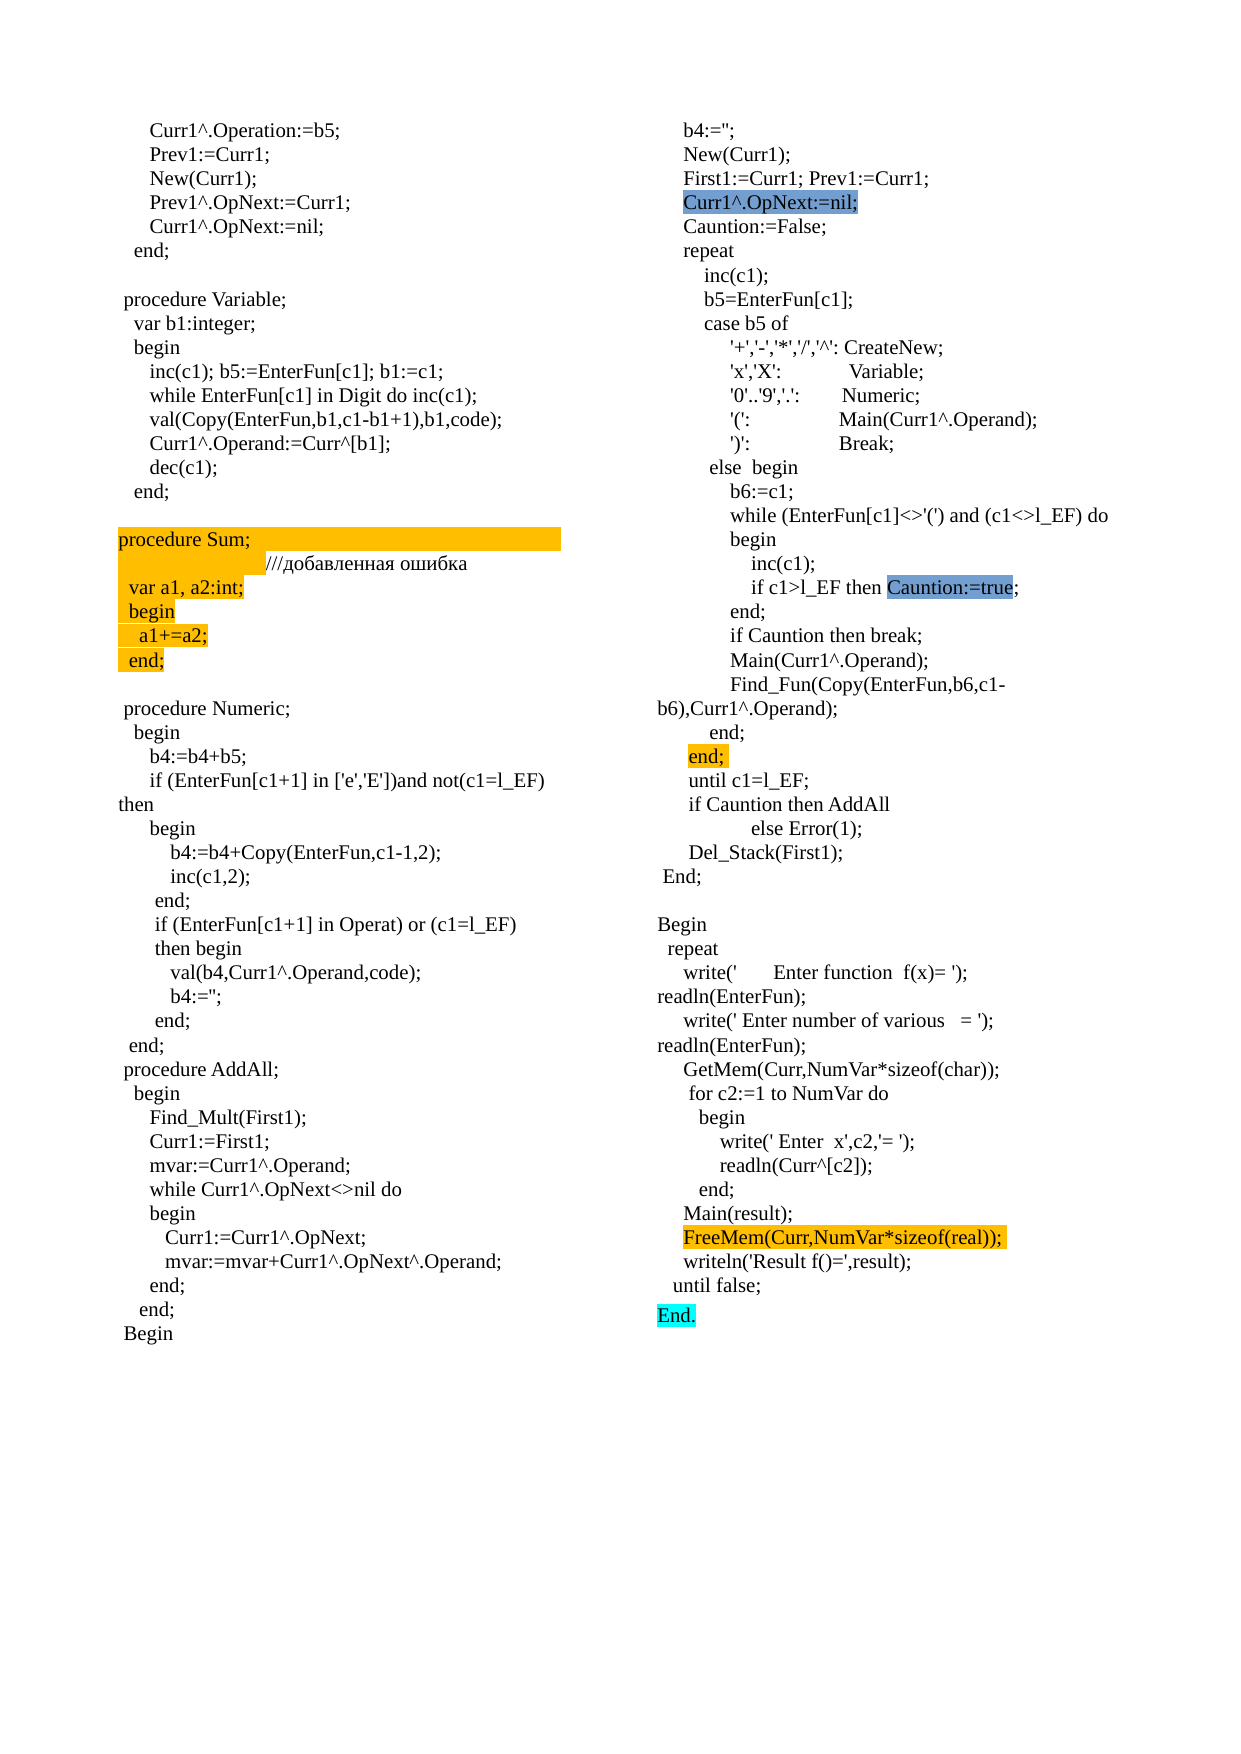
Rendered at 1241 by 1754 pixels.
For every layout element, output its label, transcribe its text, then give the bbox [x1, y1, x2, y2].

text end; [657, 744, 1122, 768]
text '(': Main(Curr1^.Operand); [657, 407, 1122, 431]
text procedure AddAll; [118, 1057, 583, 1081]
text val(b4,Curr1^.Operand,code); [118, 960, 583, 984]
text Del_Stack(First1); [657, 840, 1122, 864]
text Curr1:=Curr1^.OpNext; [118, 1225, 583, 1249]
text else Error(1); [657, 816, 1122, 840]
text readln(Curr^[c2]); [657, 1153, 1122, 1177]
text GetMem(Curr,NumVar*sizeof(char)); [657, 1057, 1122, 1081]
text repeat [657, 238, 1122, 262]
text Begin [657, 912, 1122, 936]
text Find_Fun(Copy(EnterFun,b6,c1-b6),Curr1^.Operand); [657, 672, 1122, 720]
text writeln('Result f()=',result); [657, 1249, 1122, 1273]
text Main(result); [657, 1201, 1122, 1225]
text while (EnterFun[c1]<>'(') and (c1<>l_EF) do [657, 503, 1122, 527]
text FreeMem(Curr,NumVar*sizeof(real)); [657, 1225, 1122, 1249]
text if (EnterFun[c1+1] in ['e','E'])and not(c1=l_EF) then [118, 768, 583, 816]
text Cauntion:=False; [657, 214, 1122, 238]
text var a1, a2:int; [118, 575, 583, 599]
text procedure Variable; [118, 287, 583, 311]
text mvar:=Curr1^.Operand; [118, 1153, 583, 1177]
text Begin [118, 1321, 583, 1345]
text end; [118, 1032, 583, 1057]
text val(Copy(EnterFun,b1,c1-b1+1),b1,code); [118, 407, 583, 431]
text inc(c1); [657, 551, 1122, 575]
text end; [118, 479, 583, 503]
text b4:=''; [118, 984, 583, 1008]
text Main(Curr1^.Operand); [657, 647, 1122, 672]
text write(' Enter number of various = '); readln(EnterFun); [657, 1008, 1122, 1057]
text Prev1:=Curr1; [118, 142, 583, 166]
text end; [118, 1297, 583, 1321]
text 'x','X': Variable; [657, 359, 1122, 383]
text '0'..'9','.': Numeric; [657, 383, 1122, 407]
text end; [657, 599, 1122, 623]
text begin [118, 335, 583, 359]
text end; [118, 238, 583, 262]
text else begin [657, 455, 1122, 479]
text procedure Numeric; [118, 696, 583, 720]
text a1+=a2; [118, 623, 583, 647]
text while EnterFun[c1] in Digit do inc(c1); [118, 383, 583, 407]
text end; [118, 1273, 583, 1297]
text begin [118, 1201, 583, 1225]
text b4:=b4+b5; [118, 744, 583, 768]
text b4:=''; [657, 118, 1122, 142]
text Curr1^.OpNext:=nil; [657, 190, 1122, 214]
text begin [657, 1105, 1122, 1129]
text ')': Break; [657, 431, 1122, 455]
text Curr1^.OpNext:=nil; [118, 214, 583, 238]
text var b1:integer; [118, 311, 583, 335]
text begin [657, 527, 1122, 551]
text begin [118, 720, 583, 744]
text for c2:=1 to NumVar do [657, 1081, 1122, 1105]
text procedure Sum; ///добавленная ошибка [118, 527, 583, 575]
text begin [118, 1081, 583, 1105]
text write(' Enter x',c2,'= '); [657, 1129, 1122, 1153]
text repeat [657, 936, 1122, 960]
text case b5 of [657, 311, 1122, 335]
text inc(c1); [657, 262, 1122, 287]
text if c1>l_EF then Cauntion:=true; [657, 575, 1122, 599]
text if Cauntion then break; [657, 623, 1122, 647]
text b5=EnterFun[c1]; [657, 287, 1122, 311]
text while Curr1^.OpNext<>nil do [118, 1177, 583, 1201]
text Curr1:=First1; [118, 1129, 583, 1153]
text '+','-','*','/','^': CreateNew; [657, 335, 1122, 359]
text First1:=Curr1; Prev1:=Curr1; [657, 166, 1122, 190]
text Find_Mult(First1); [118, 1105, 583, 1129]
text until false; [657, 1273, 1122, 1297]
text begin [118, 599, 583, 623]
text write(' Enter function f(x)= '); readln(EnterFun); [657, 960, 1122, 1008]
text if Cauntion then AddAll [657, 792, 1122, 816]
text Prev1^.OpNext:=Curr1; [118, 190, 583, 214]
text New(Curr1); [657, 142, 1122, 166]
text Curr1^.Operand:=Curr^[b1]; [118, 431, 583, 455]
text End. [657, 1303, 1122, 1327]
text End; [657, 864, 1122, 888]
text b6:=c1; [657, 479, 1122, 503]
text inc(c1); b5:=EnterFun[c1]; b1:=c1; [118, 359, 583, 383]
text dec(c1); [118, 455, 583, 479]
text inc(c1,2); [118, 864, 583, 888]
text end; [118, 1008, 583, 1032]
text until c1=l_EF; [657, 768, 1122, 792]
text end; [657, 720, 1122, 744]
text mvar:=mvar+Curr1^.OpNext^.Operand; [118, 1249, 583, 1273]
text then begin [118, 936, 583, 960]
text New(Curr1); [118, 166, 583, 190]
text end; [657, 1177, 1122, 1201]
text Curr1^.Operation:=b5; [118, 118, 583, 142]
text begin [118, 816, 583, 840]
text end; [118, 888, 583, 912]
text if (EnterFun[c1+1] in Operat) or (c1=l_EF) [118, 912, 583, 936]
text end; [118, 647, 583, 672]
text b4:=b4+Copy(EnterFun,c1-1,2); [118, 840, 583, 864]
